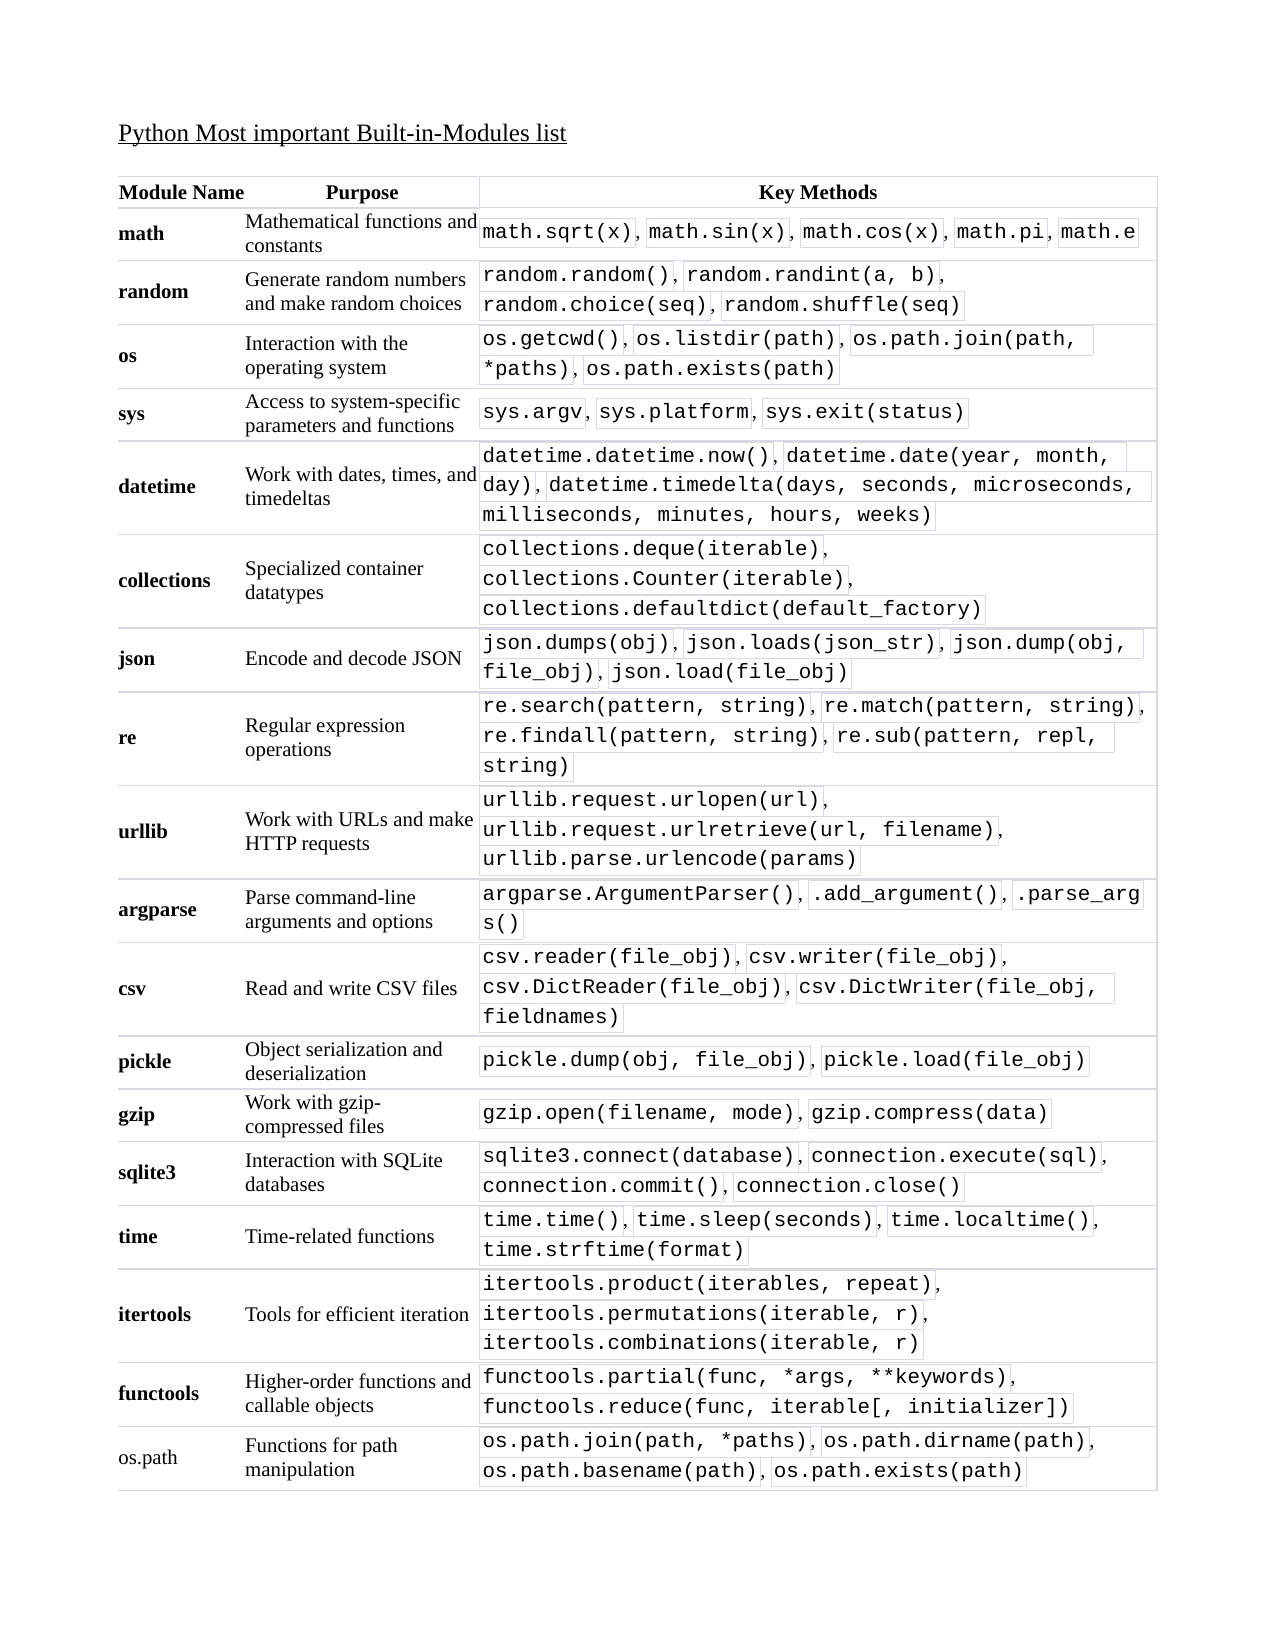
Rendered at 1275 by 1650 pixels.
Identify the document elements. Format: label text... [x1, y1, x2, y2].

table_cell Work with dates, times, and timedeltas [245, 442, 479, 533]
table_cell os.getcwd(), os.listdir(path), os.path.join(path, *paths), os.path.exists(path) [479, 325, 1156, 387]
table_cell urllib [118, 786, 245, 878]
table_cell Generate random numbers and make random choices [245, 261, 479, 323]
table_cell re [118, 693, 245, 784]
table_cell collections.deque(iterable), collections.Counter(iterable), collections.defaultdict(default_factory) [479, 535, 1156, 627]
table_cell argparse [118, 880, 245, 942]
table_cell datetime [118, 442, 245, 533]
table_cell itertools [118, 1270, 245, 1362]
table_cell random [118, 261, 245, 323]
table_cell argparse.ArgumentParser(), .add_argument(), .parse_args() [479, 880, 1156, 942]
table_cell os [118, 325, 245, 387]
table_cell math [118, 209, 245, 260]
table_cell functools.partial(func, *args, **keywords), functools.reduce(func, iterable[, initializer]) [479, 1363, 1156, 1426]
table_cell Specialized container datatypes [245, 535, 479, 627]
table_header Purpose [245, 177, 479, 207]
table_cell Work with URLs and make HTTP requests [245, 786, 479, 878]
table_cell sys.argv, sys.platform, sys.exit(status) [479, 389, 1156, 440]
table_cell time [118, 1206, 245, 1268]
table_cell Interaction with SQLite databases [245, 1142, 479, 1204]
table_cell gzip.open(filename, mode), gzip.compress(data) [479, 1090, 1156, 1141]
table_cell os.path [118, 1427, 245, 1489]
table_cell time.time(), time.sleep(seconds), time.localtime(), time.strftime(format) [479, 1206, 1156, 1268]
table_cell json [118, 629, 245, 691]
table_cell urllib.request.urlopen(url), urllib.request.urlretrieve(url, filename), urllib.parse.urlencode(params) [479, 786, 1156, 878]
table_cell Higher-order functions and callable objects [245, 1363, 479, 1426]
table_cell sqlite3 [118, 1142, 245, 1204]
text Python Most important Built-in-Modules list [118, 118, 1157, 147]
table_cell datetime.datetime.now(), datetime.date(year, month, day), datetime.timedelta(days, seconds, microseconds, milliseconds, minutes, hours, weeks) [479, 442, 1156, 533]
table_cell Encode and decode JSON [245, 629, 479, 691]
table_cell pickle [118, 1037, 245, 1088]
table_cell csv [118, 943, 245, 1035]
table_cell Tools for efficient iteration [245, 1270, 479, 1362]
table_cell csv.reader(file_obj), csv.writer(file_obj), csv.DictReader(file_obj), csv.DictWriter(file_obj, fieldnames) [479, 943, 1156, 1035]
table_cell Work with gzip-compressed files [245, 1090, 479, 1141]
table_cell re.search(pattern, string), re.match(pattern, string), re.findall(pattern, string), re.sub(pattern, repl, string) [479, 693, 1156, 784]
table_cell functools [118, 1363, 245, 1426]
table_cell Interaction with the operating system [245, 325, 479, 387]
table_cell Parse command-line arguments and options [245, 880, 479, 942]
table_header Key Methods [480, 177, 1157, 207]
table_cell sys [118, 389, 245, 440]
table_cell os.path.join(path, *paths), os.path.dirname(path), os.path.basename(path), os.path.exists(path) [479, 1427, 1156, 1489]
table_cell gzip [118, 1090, 245, 1141]
table_cell Read and write CSV files [245, 943, 479, 1035]
table_cell random.random(), random.randint(a, b), random.choice(seq), random.shuffle(seq) [479, 261, 1156, 323]
table_cell Object serialization and deserialization [245, 1037, 479, 1088]
table_cell Time-related functions [245, 1206, 479, 1268]
table_cell itertools.product(iterables, repeat), itertools.permutations(iterable, r), itertools.combinations(iterable, r) [479, 1270, 1156, 1362]
table_cell Regular expression operations [245, 693, 479, 784]
table_cell Mathematical functions and constants [245, 209, 479, 260]
table_cell pickle.dump(obj, file_obj), pickle.load(file_obj) [479, 1037, 1156, 1088]
table_cell Functions for path manipulation [245, 1427, 479, 1489]
table_cell json.dumps(obj), json.loads(json_str), json.dump(obj, file_obj), json.load(file_obj) [479, 629, 1156, 691]
table_cell Access to system-specific parameters and functions [245, 389, 479, 440]
table_cell sqlite3.connect(database), connection.execute(sql), connection.commit(), connection.close() [479, 1142, 1156, 1204]
table_cell math.sqrt(x), math.sin(x), math.cos(x), math.pi, math.e [479, 208, 1156, 260]
table_cell collections [118, 535, 245, 627]
table_header Module Name [118, 177, 245, 207]
